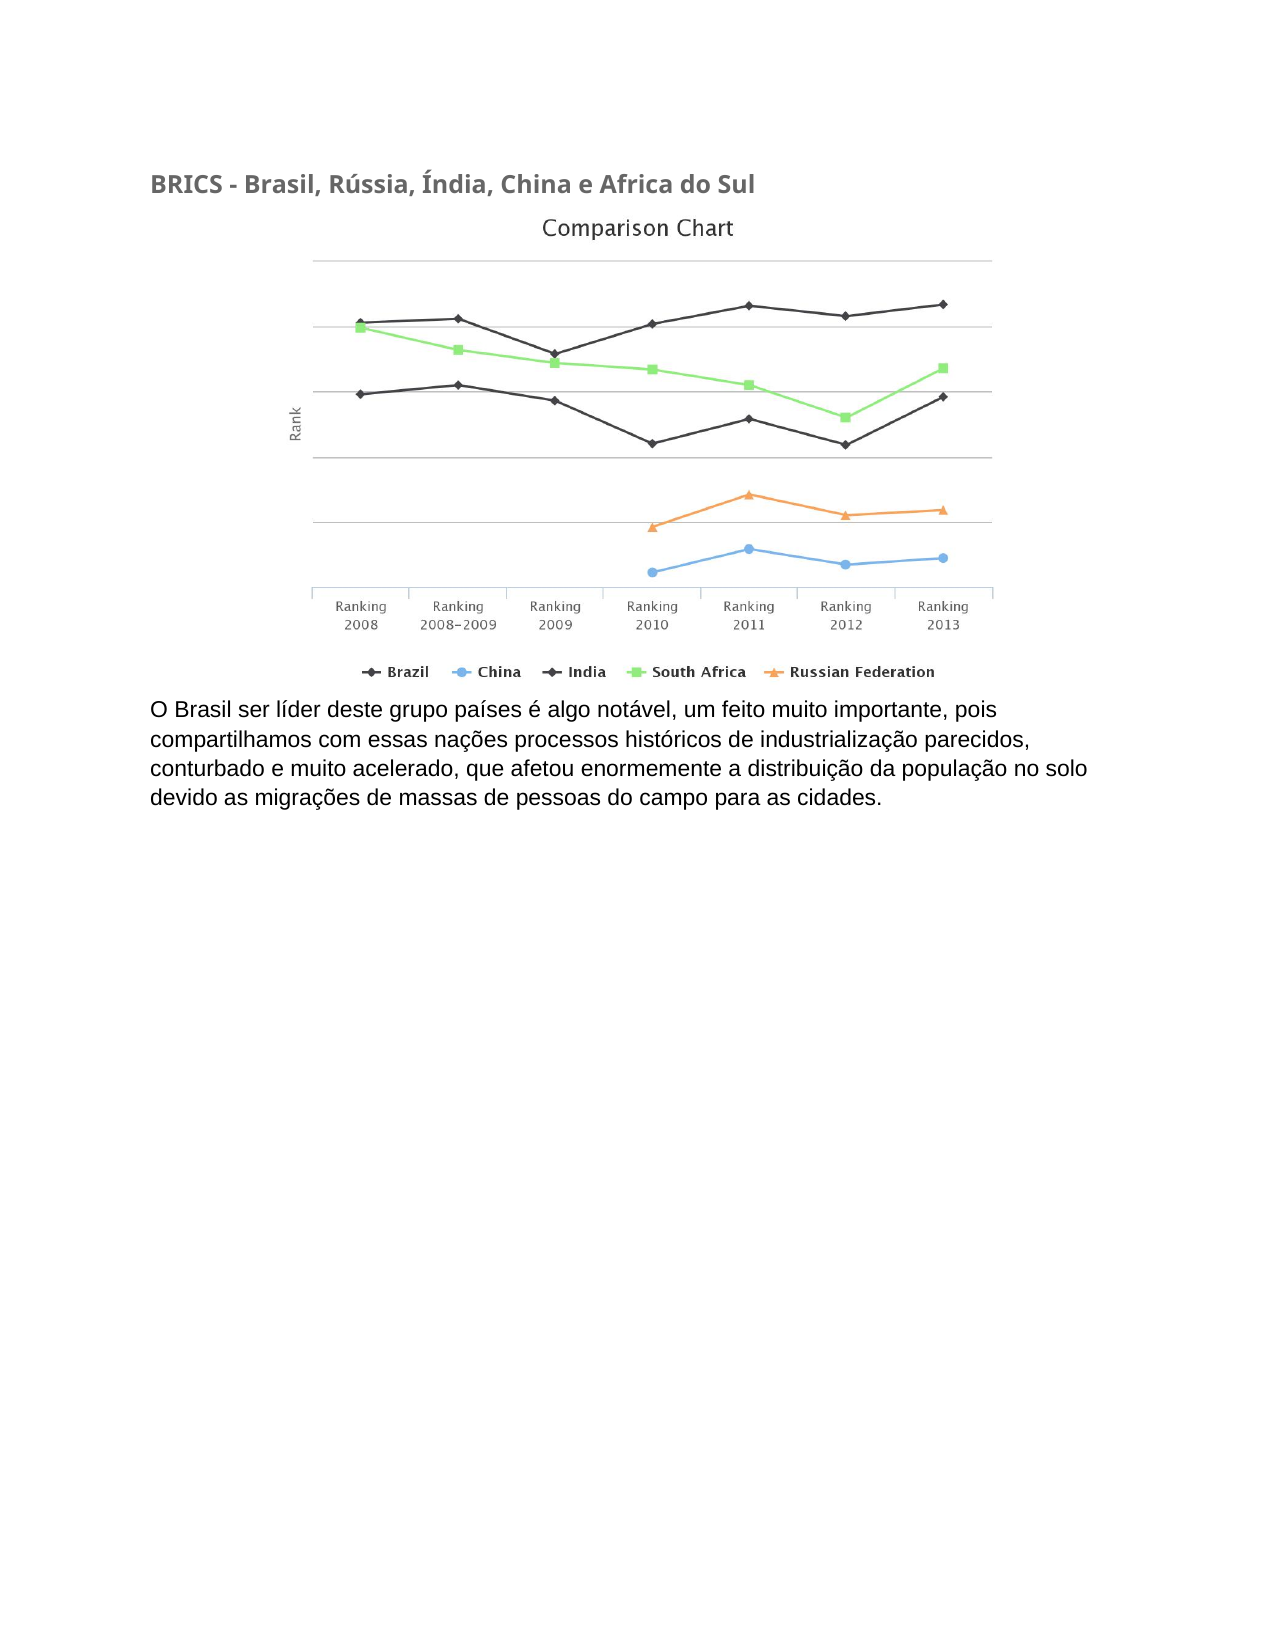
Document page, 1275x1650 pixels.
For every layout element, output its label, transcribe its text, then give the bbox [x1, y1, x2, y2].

subtitle BRICS - Brasil, Rússia, Índia, China e Africa do Sul [150, 167, 1125, 201]
picture [272, 205, 1003, 694]
text O Brasil ser líder deste grupo países é algo notável, um feito muito importante, pois compartilhamos com essas nações processos históricos de industrialização parecidos, conturbado e muito acelerado, que afetou enormemente a distribuição da população no solo devido as migrações de massas de pessoas do campo para as cidades. [150, 206, 1125, 811]
